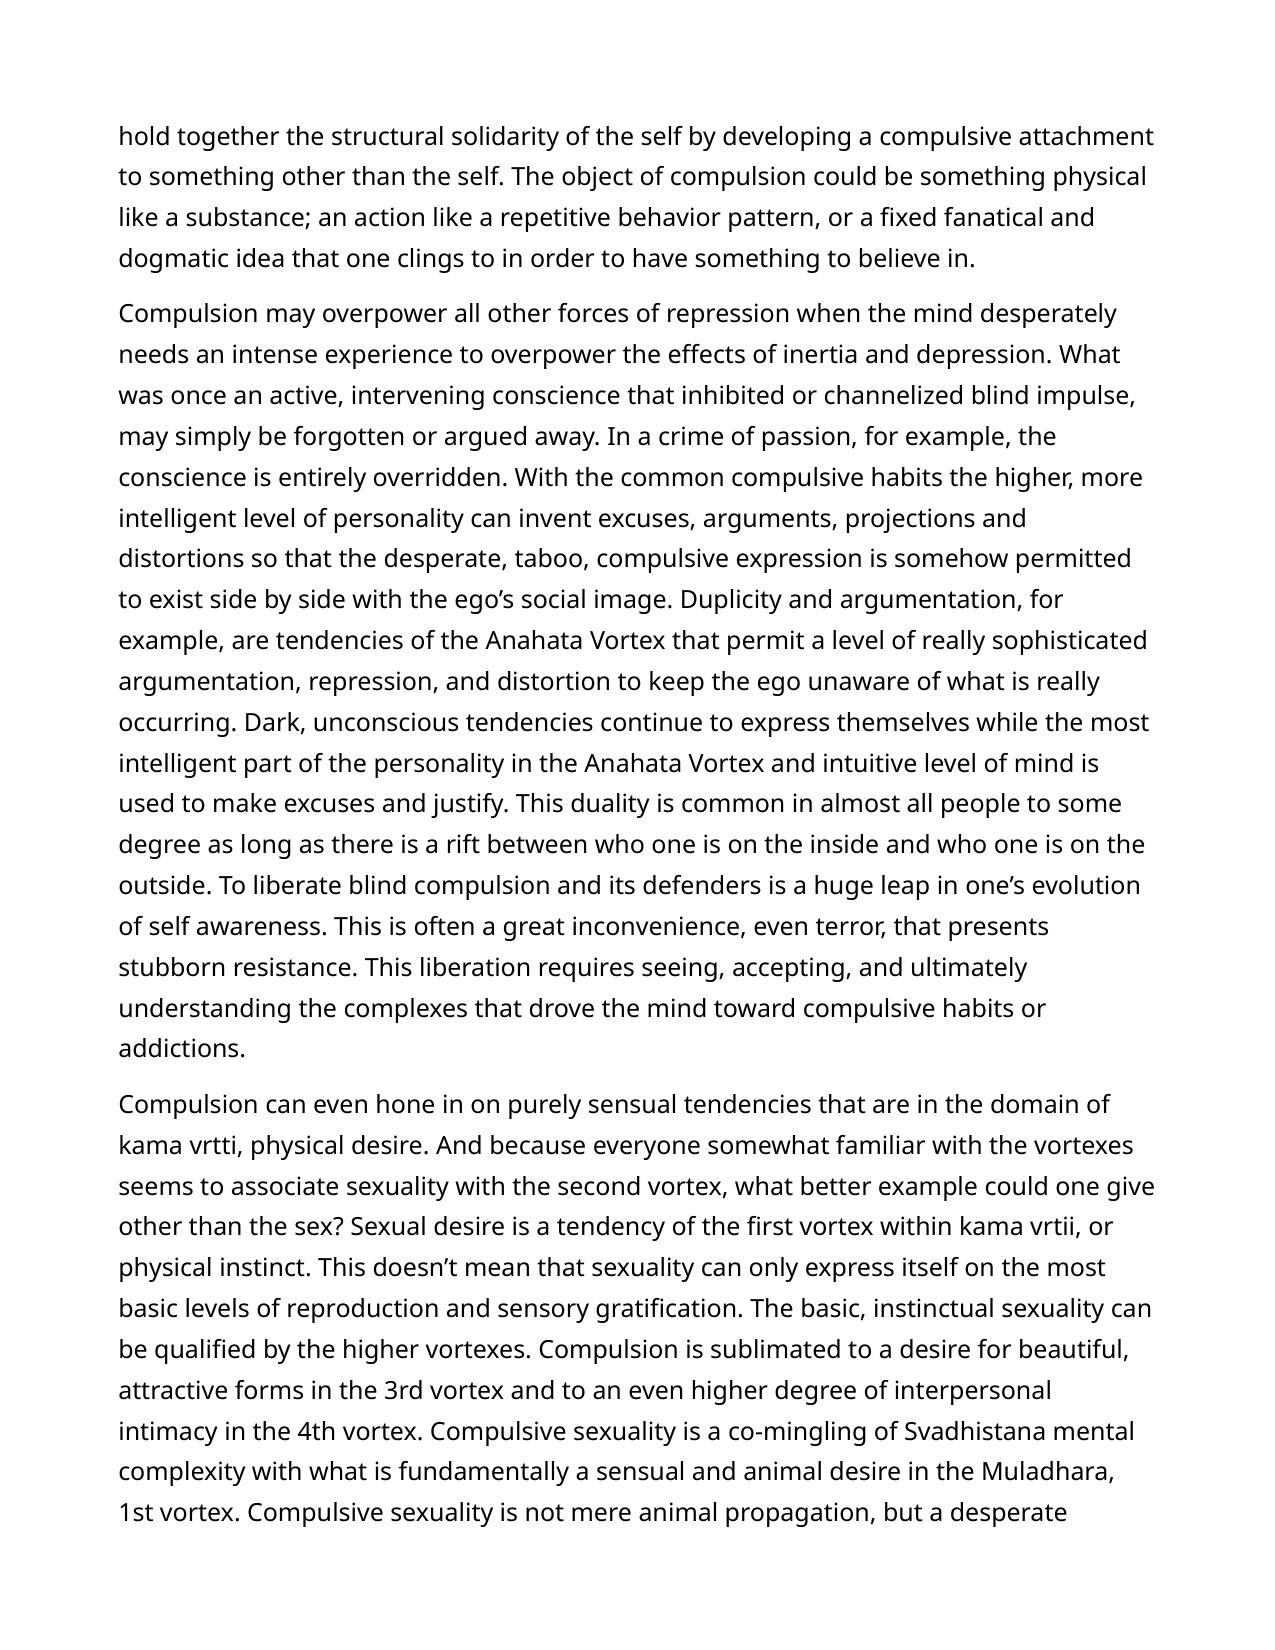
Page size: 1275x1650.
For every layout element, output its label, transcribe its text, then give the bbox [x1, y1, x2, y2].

text Compulsion may overpower all other forces of repression when the mind desperately needs an intense experience to overpower the effects of inertia and depression. What was once an active, intervening conscience that inhibited or channelized blind impulse, may simply be forgotten or argued away. In a crime of passion, for example, the conscience is entirely overridden. With the common compulsive habits the higher, more intelligent level of personality can invent excuses, arguments, projections and distortions so that the desperate, taboo, compulsive expression is somehow permitted to exist side by side with the ego’s social image. Duplicity and argumentation, for example, are tendencies of the Anahata Vortex that permit a level of really sophisticated argumentation, repression, and distortion to keep the ego unaware of what is really occurring. Dark, unconscious tendencies continue to express themselves while the most intelligent part of the personality in the Anahata Vortex and intuitive level of mind is used to make excuses and justify. This duality is common in almost all people to some degree as long as there is a rift between who one is on the inside and who one is on the outside. To liberate blind compulsion and its defenders is a huge leap in one’s evolution of self awareness. This is often a great inconvenience, even terror, that presents stubborn resistance. This liberation requires seeing, accepting, and ultimately understanding the complexes that drove the mind toward compulsive habits or addictions. [118, 296, 1157, 1065]
text hold together the structural solidarity of the self by developing a compulsive attachment to something other than the self. The object of compulsion could be something physical like a substance; an action like a repetitive behavior pattern, or a fixed fanatical and dogmatic idea that one clings to in order to have something to believe in. [118, 118, 1157, 275]
text Compulsion can even hone in on purely sensual tendencies that are in the domain of kama vrtti, physical desire. And because everyone somewhat familiar with the vortexes seems to associate sexuality with the second vortex, what better example could one give other than the sex? Sexual desire is a tendency of the first vortex within kama vrtii, or physical instinct. This doesn’t mean that sexuality can only express itself on the most basic levels of reproduction and sensory gratification. The basic, instinctual sexuality can be qualified by the higher vortexes. Compulsion is sublimated to a desire for beautiful, attractive forms in the 3rd vortex and to an even higher degree of interpersonal intimacy in the 4th vortex. Compulsive sexuality is a co-mingling of Svadhistana mental complexity with what is fundamentally a sensual and animal desire in the Muladhara, 1st vortex. Compulsive sexuality is not mere animal propagation, but a desperate [118, 1086, 1157, 1529]
